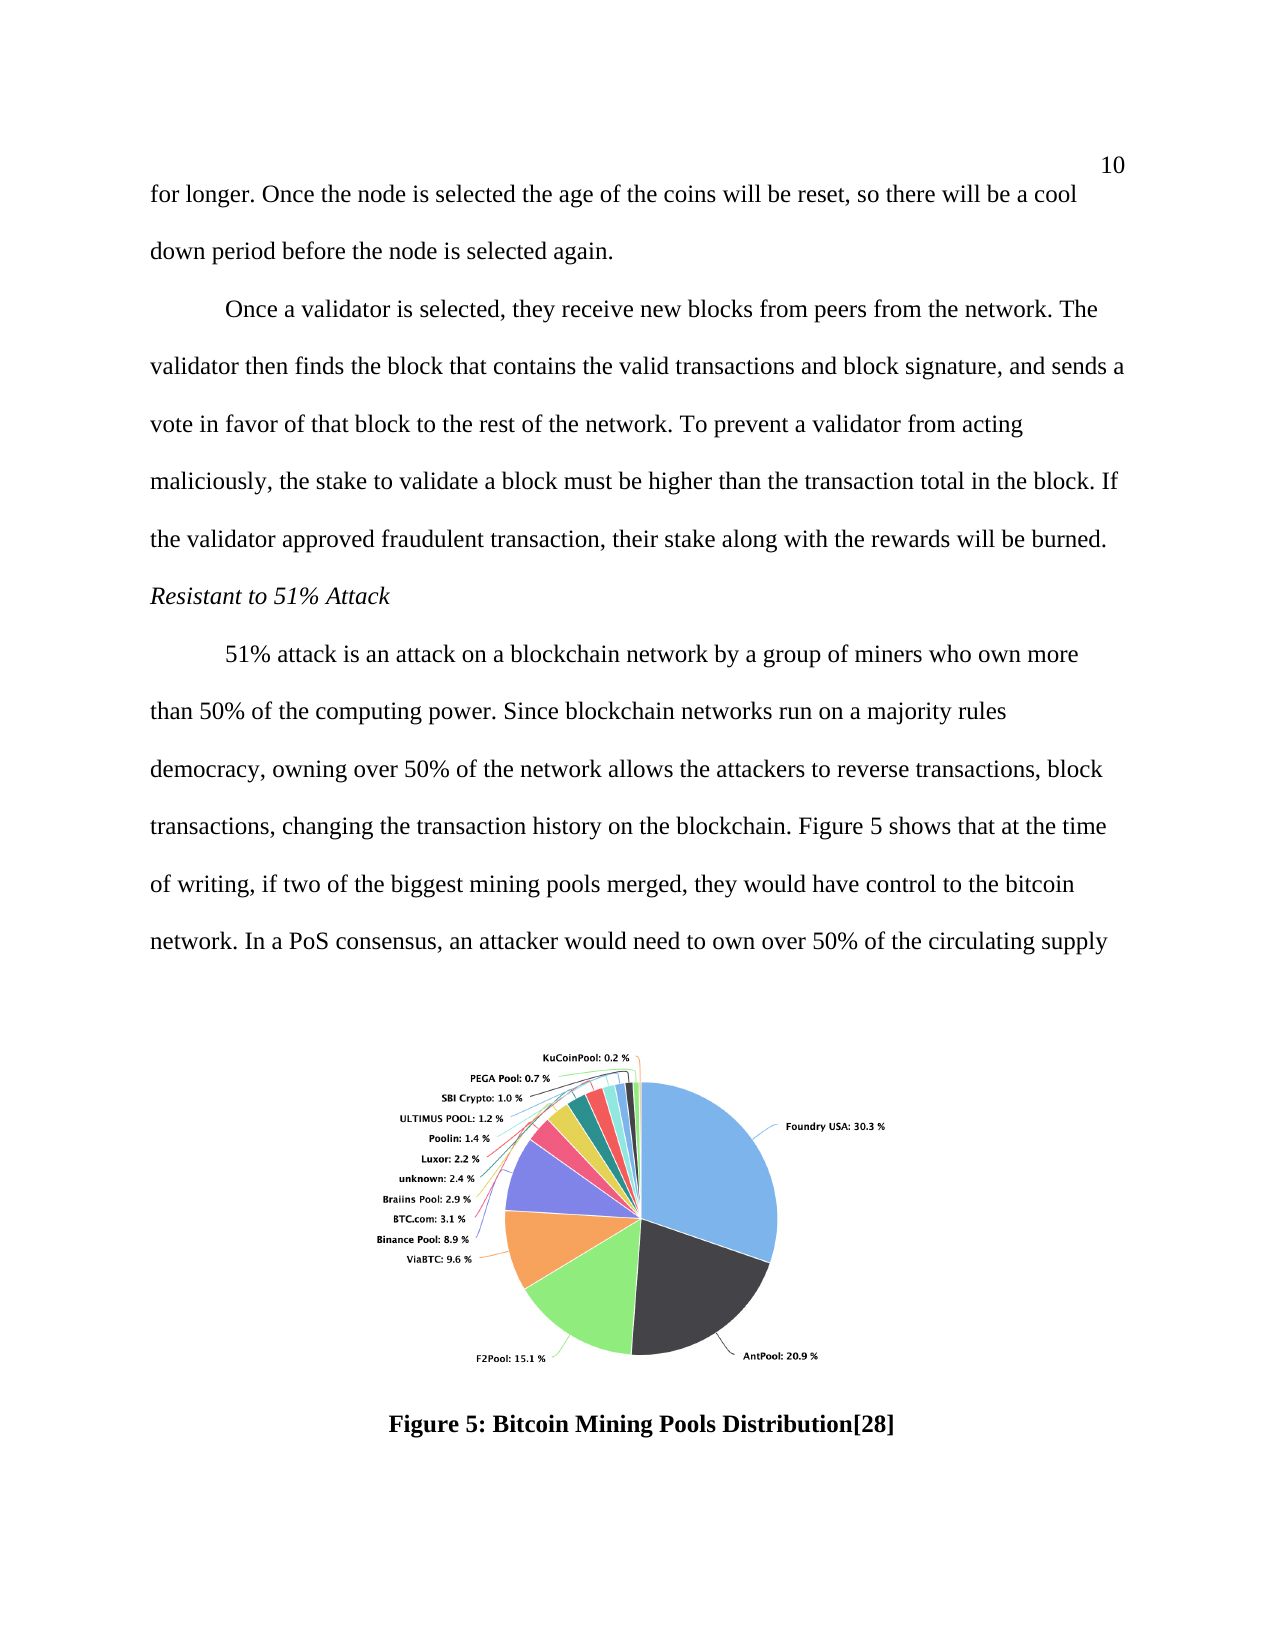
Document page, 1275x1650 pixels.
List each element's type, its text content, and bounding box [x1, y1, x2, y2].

title Figure 5: Bitcoin Mining Pools Distribution[28] [154, 1038, 1129, 1437]
text 51% attack is an attack on a blockchain network by a group of miners who own more than 50% of the computing power. Since blockchain networks run on a majority rules democracy, owning over 50% of the network allows the attackers to reverse transactions, block transactions, changing the transaction history on the blockchain. Figure 5 shows that at the time of writing, if two of the biggest mining pools merged, they would have control to the bitcoin network. In a PoS consensus, an attacker would need to own over 50% of the circulating supply [150, 639, 1125, 955]
text for longer. Once the node is selected the age of the coins will be reset, so there will be a cool down period before the node is selected again. [150, 179, 1125, 265]
subtitle Resistant to 51% Attack [150, 581, 1125, 610]
picture [153, 1037, 1129, 1380]
text Once a validator is selected, they receive new blocks from peers from the network. The validator then finds the block that contains the valid transactions and block signature, and sends a vote in favor of that block to the rest of the network. To prevent a validator from acting maliciously, the stake to validate a block must be higher than the transaction total in the block. If the validator approved fraudulent transaction, their stake along with the rewards will be burned. [150, 294, 1125, 552]
